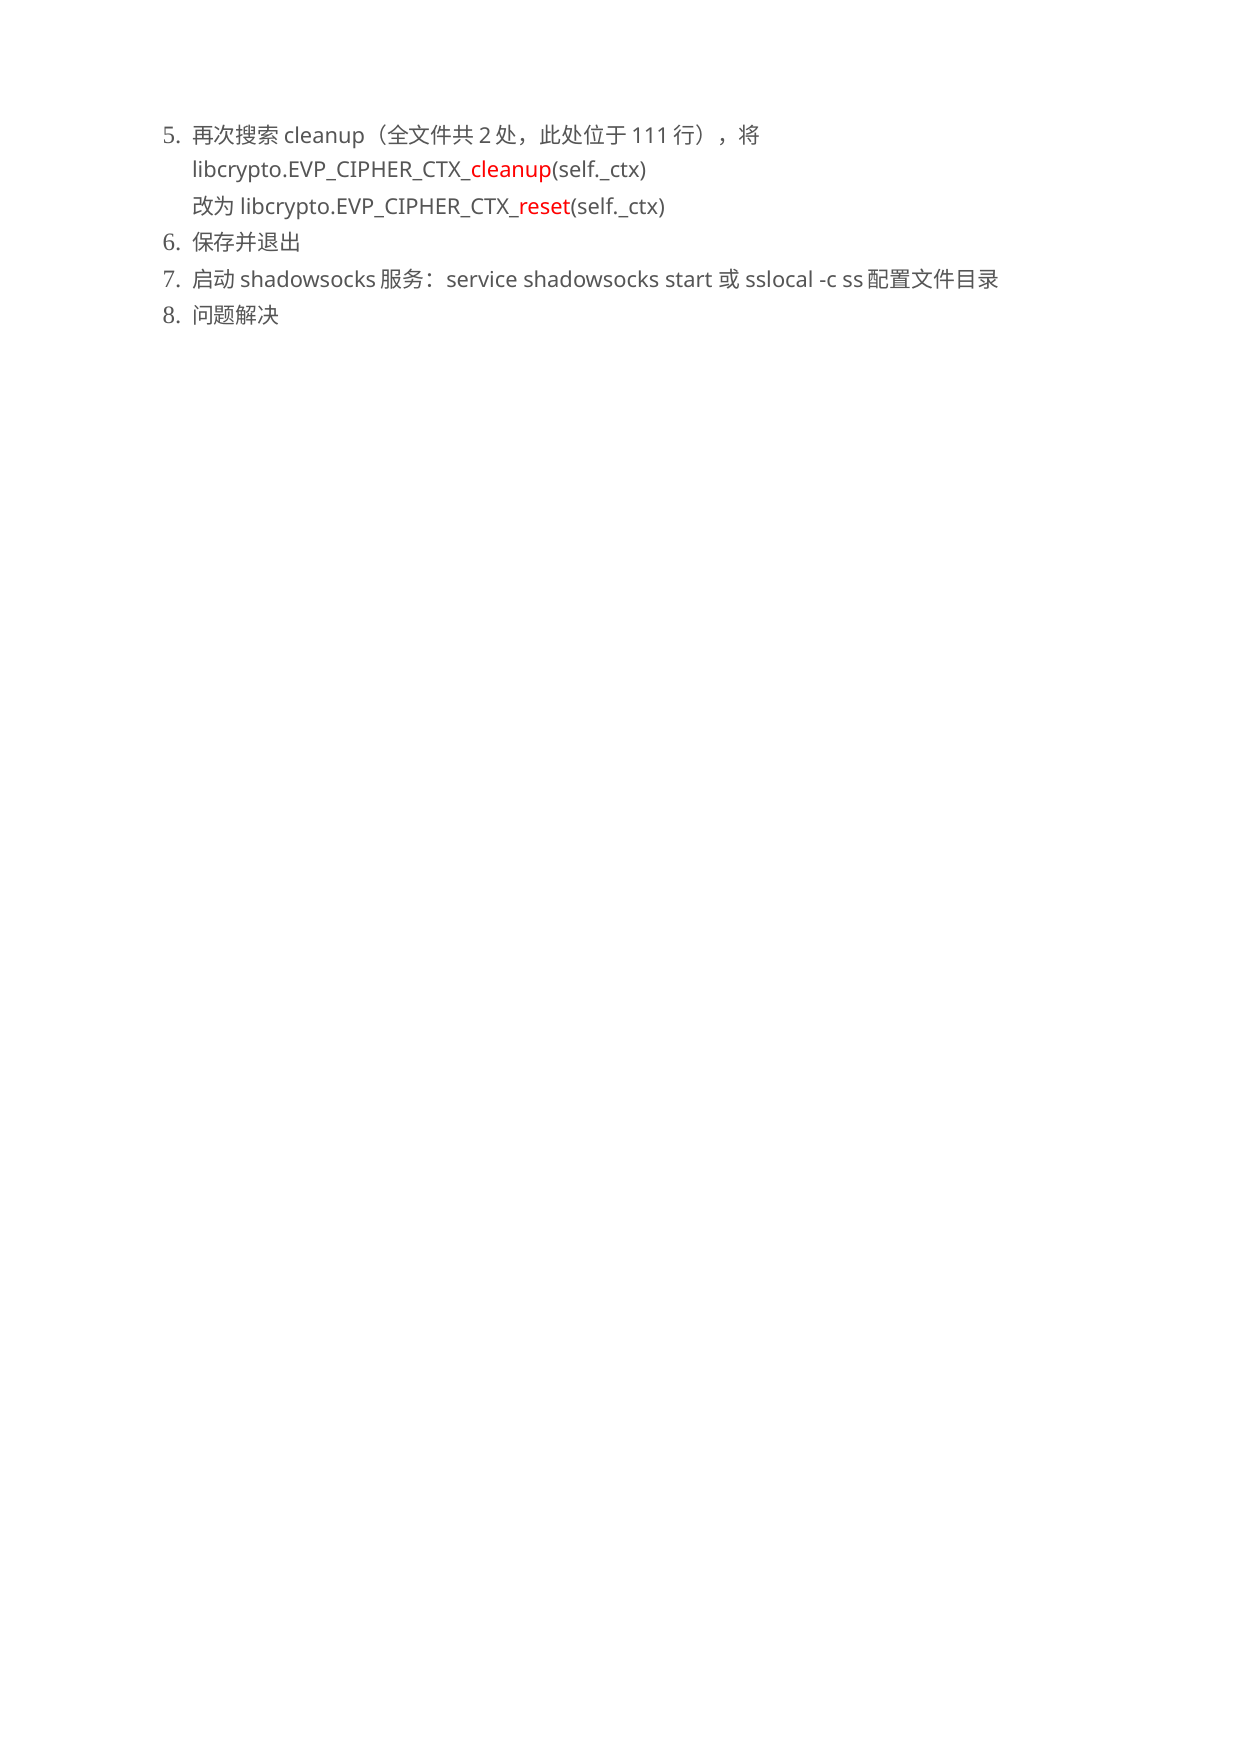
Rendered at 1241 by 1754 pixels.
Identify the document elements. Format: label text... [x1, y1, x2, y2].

list 保存并退出 [162, 225, 1122, 257]
list 问题解决 [162, 298, 1122, 330]
list 再次搜索cleanup（全文件共2处，此处位于111行），将libcrypto.EVP_CIPHER_CTX_cleanup(self._ctx) 改为libcrypto.EVP_CIPHER_CTX_reset(self._ctx) [162, 118, 1122, 221]
list 启动shadowsocks服务：service shadowsocks start 或 sslocal -c ss配置文件目录 [162, 262, 1122, 293]
